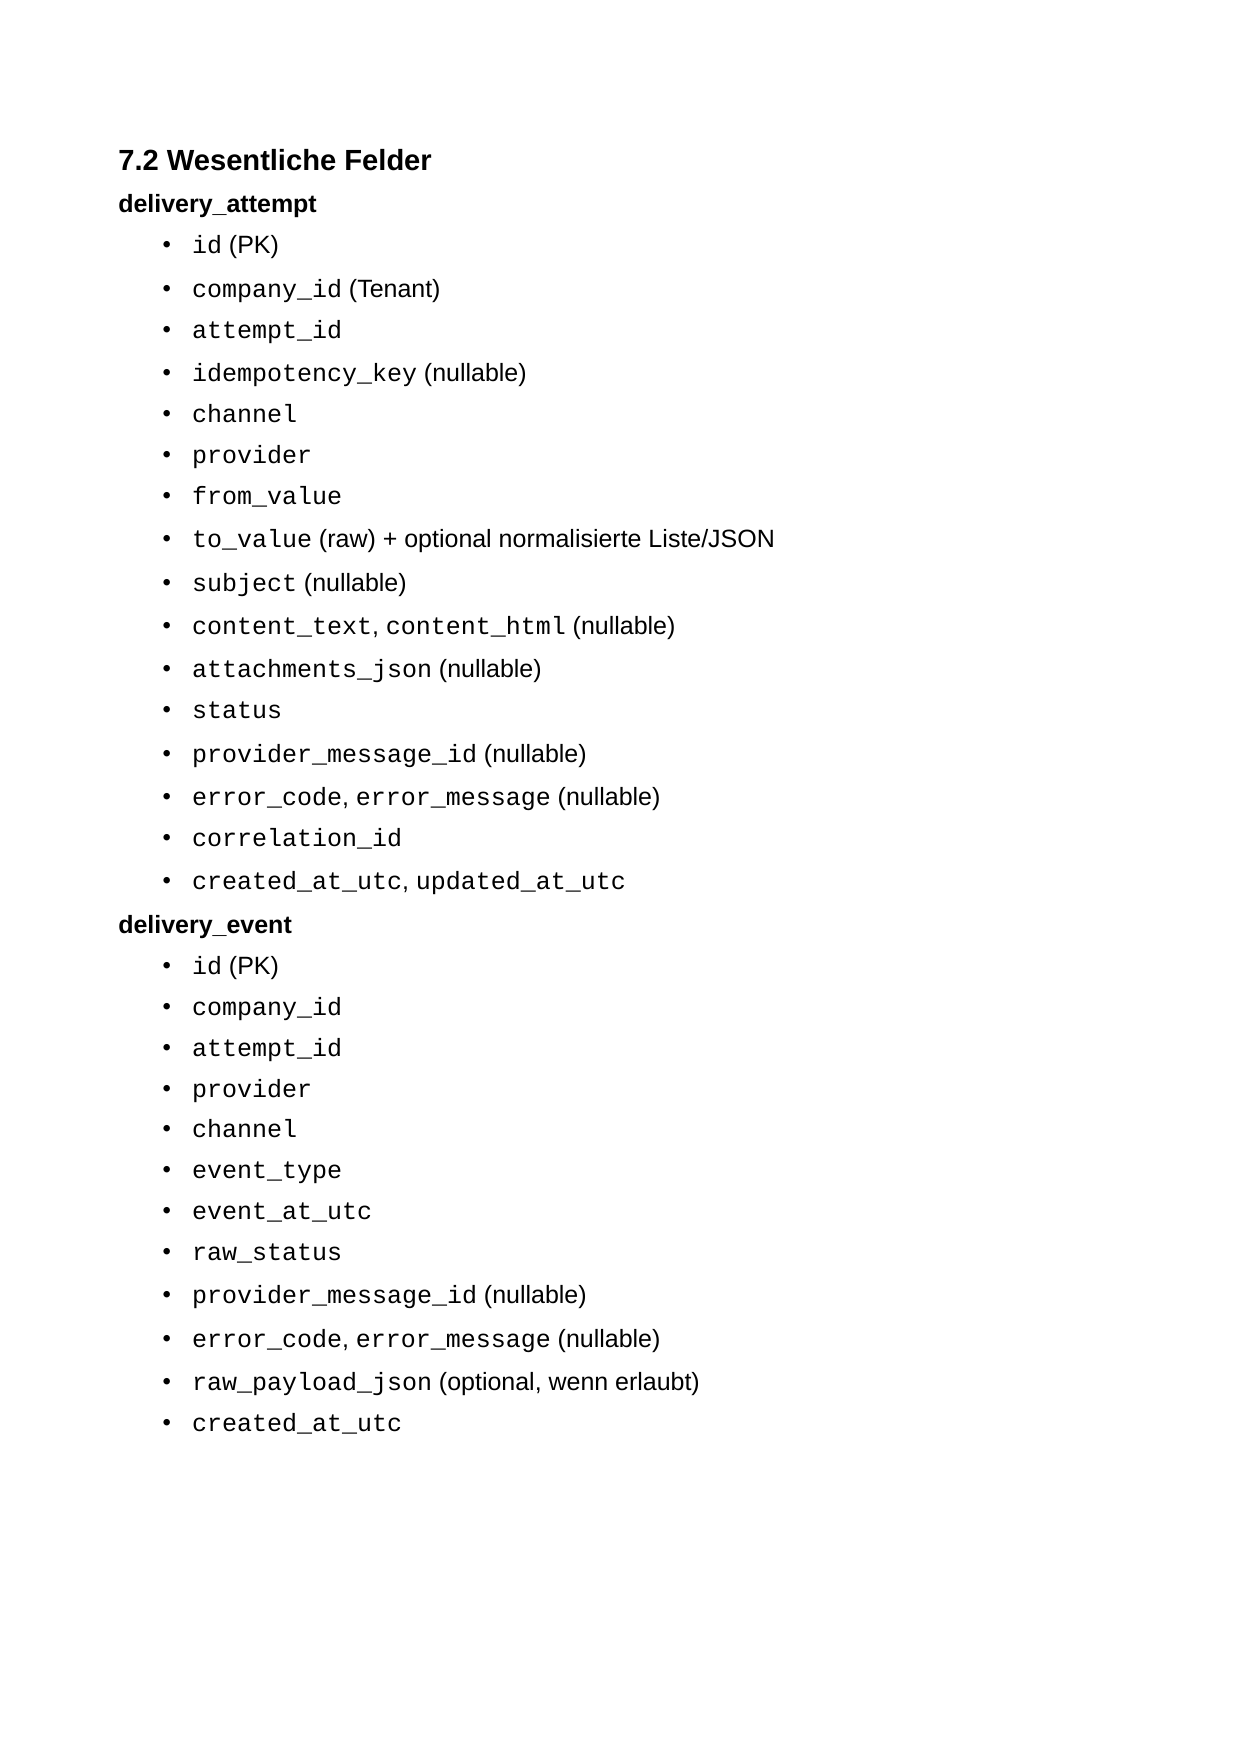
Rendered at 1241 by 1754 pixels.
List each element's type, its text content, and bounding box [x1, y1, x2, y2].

list subject (nullable) [162, 567, 1122, 598]
list event_at_utc [162, 1199, 1122, 1227]
text delivery_attempt [118, 189, 1122, 218]
list provider [162, 1076, 1122, 1104]
list created_at_utc, updated_at_utc [162, 866, 1122, 897]
list attempt_id [162, 317, 1122, 346]
list attempt_id [162, 1035, 1122, 1064]
list raw_status [162, 1239, 1122, 1268]
list created_at_utc [162, 1411, 1122, 1439]
list provider_message_id (nullable) [162, 739, 1122, 769]
subtitle 7.2 Wesentliche Felder [118, 143, 1122, 177]
list id (PK) [162, 230, 1122, 261]
list from_value [162, 483, 1122, 512]
list status [162, 698, 1122, 726]
list raw_payload_json (optional, wenn erlaubt) [162, 1367, 1122, 1398]
list idempotency_key (nullable) [162, 358, 1122, 389]
list channel [162, 402, 1122, 430]
list content_text, content_html (nullable) [162, 611, 1122, 642]
list attachments_json (nullable) [162, 654, 1122, 685]
list company_id [162, 994, 1122, 1023]
list error_code, error_message (nullable) [162, 1324, 1122, 1355]
list provider [162, 442, 1122, 471]
list to_value (raw) + optional normalisierte Liste/JSON [162, 524, 1122, 555]
list company_id (Tenant) [162, 274, 1122, 305]
list event_type [162, 1158, 1122, 1186]
list provider_message_id (nullable) [162, 1280, 1122, 1311]
list error_code, error_message (nullable) [162, 782, 1122, 813]
text delivery_event [118, 910, 1122, 938]
list id (PK) [162, 951, 1122, 982]
list correlation_id [162, 826, 1122, 854]
list channel [162, 1117, 1122, 1145]
